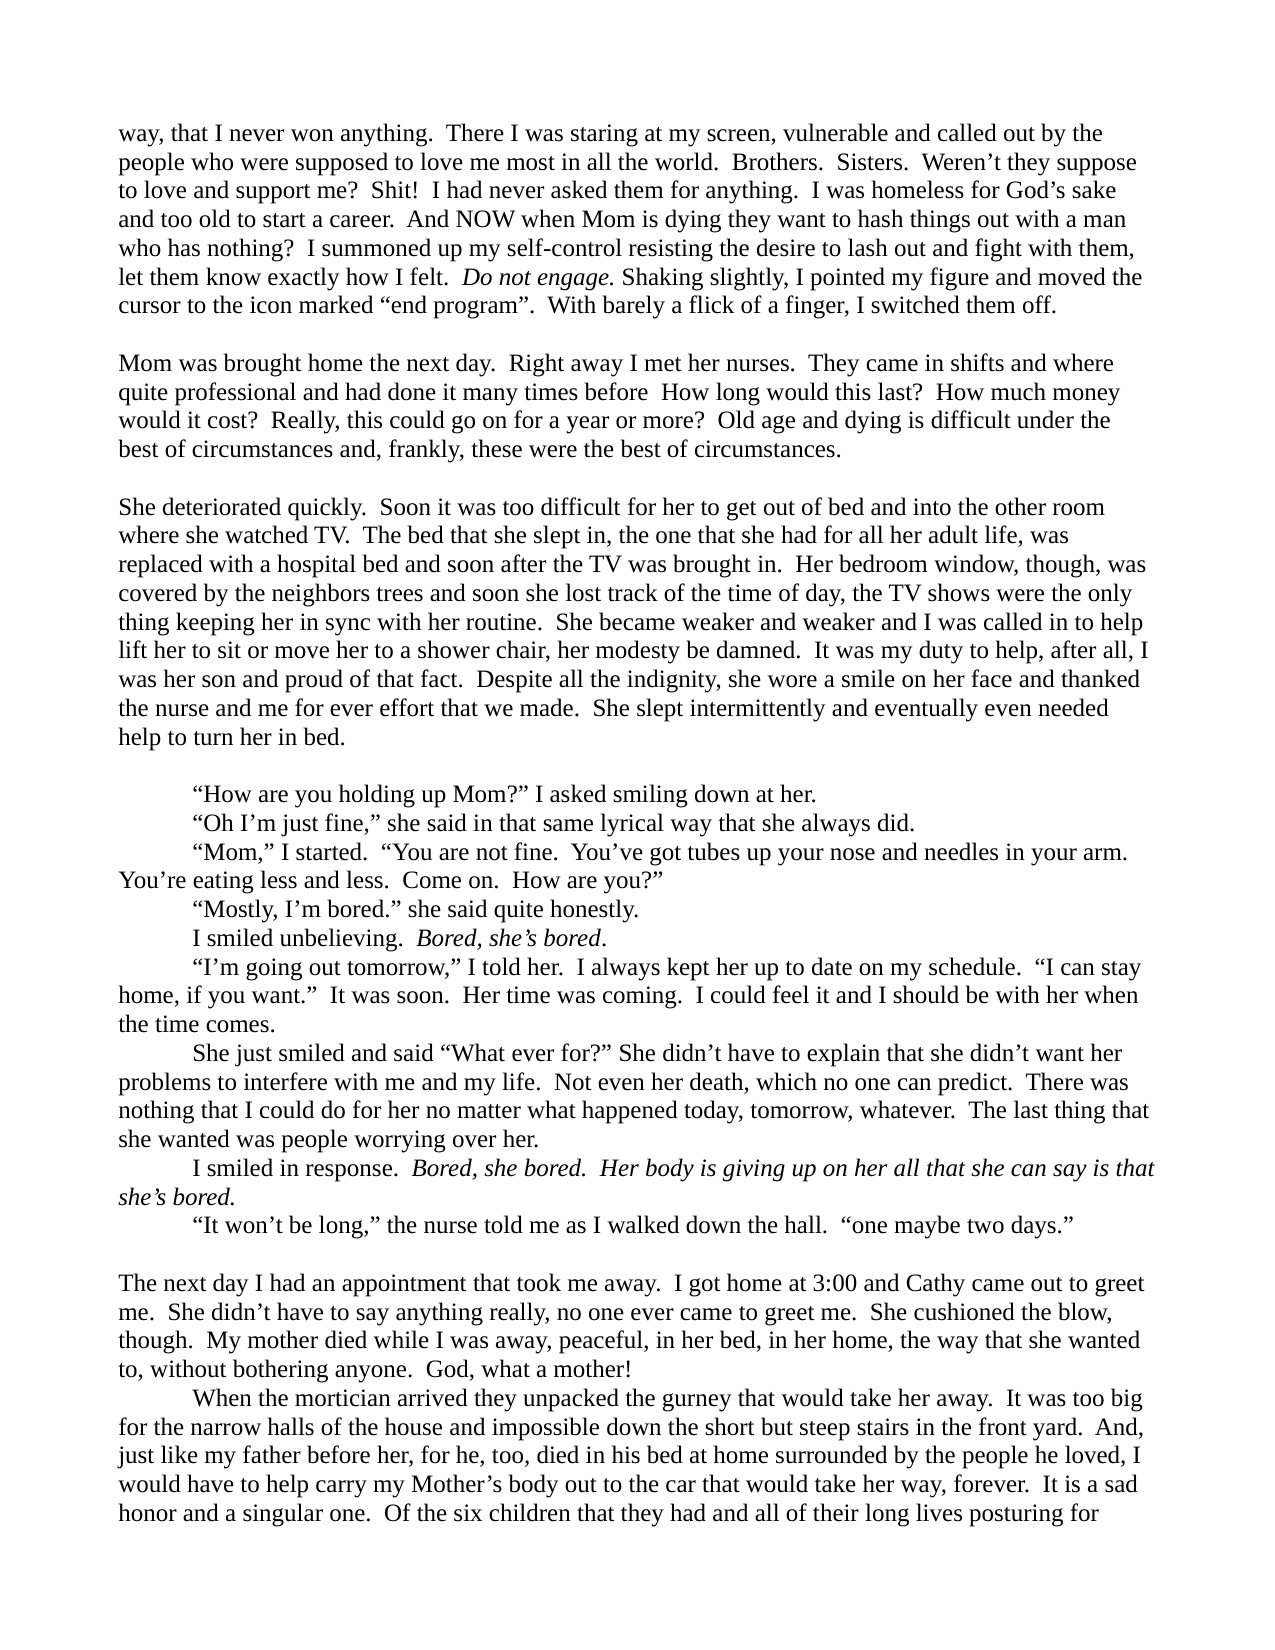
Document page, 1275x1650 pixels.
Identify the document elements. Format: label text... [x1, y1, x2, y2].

text “How are you holding up Mom?” I asked smiling down at her. [118, 779, 1157, 808]
text I smiled unbelieving. Bored, she’s bored. [118, 923, 1157, 952]
text “It won’t be long,” the nurse told me as I walked down the hall. “one maybe two days.” [118, 1211, 1157, 1239]
text She deteriorated quickly. Soon it was too difficult for her to get out of bed and into the other room where she watched TV. The bed that she slept in, the one that she had for all her adult life, was replaced with a hospital bed and soon after the TV was brought in. Her bedroom window, though, was covered by the neighbors trees and soon she lost track of the time of day, the TV shows were the only thing keeping her in sync with her routine. She became weaker and weaker and I was called in to help lift her to sit or move her to a shower chair, her modesty be damned. It was my duty to help, after all, I was her son and proud of that fact. Despite all the indignity, she wore a smile on her face and thanked the nurse and me for ever effort that we made. She slept intermittently and eventually even needed help to turn her in bed. [118, 492, 1157, 751]
text When the mortician arrived they unpacked the gurney that would take her away. It was too big for the narrow halls of the house and impossible down the short but steep stairs in the front yard. And, just like my father before her, for he, too, died in his bed at home surrounded by the people he loved, I would have to help carry my Mother’s body out to the car that would take her way, forever. It is a sad honor and a singular one. Of the six children that they had and all of their long lives posturing for [118, 1383, 1157, 1527]
text She just smiled and said “What ever for?” She didn’t have to explain that she didn’t want her problems to interfere with me and my life. Not even her death, which no one can predict. There was nothing that I could do for her no matter what happened today, tomorrow, whatever. The last thing that she wanted was people worrying over her. [118, 1038, 1157, 1153]
text “Mostly, I’m bored.” she said quite honestly. [118, 894, 1157, 923]
text way, that I never won anything. There I was staring at my screen, vulnerable and called out by the people who were supposed to love me most in all the world. Brothers. Sisters. Weren’t they suppose to love and support me? Shit! I had never asked them for anything. I was homeless for God’s sake and too old to start a career. And NOW when Mom is dying they want to hash things out with a man who has nothing? I summoned up my self-control resisting the desire to lash out and fight with them, let them know exactly how I felt. Do not engage. Shaking slightly, I pointed my figure and moved the cursor to the icon marked “end program”. With barely a flick of a finger, I switched them off. [118, 118, 1157, 319]
text “Mom,” I started. “You are not fine. You’ve got tubes up your nose and needles in your arm. You’re eating less and less. Come on. How are you?” [118, 837, 1157, 894]
text I smiled in response. Bored, she bored. Her body is giving up on her all that she can say is that she’s bored. [118, 1153, 1157, 1211]
text The next day I had an appointment that took me away. I got home at 3:00 and Cathy came out to greet me. She didn’t have to say anything really, no one ever came to greet me. She cushioned the blow, though. My mother died while I was away, peaceful, in her bed, in her home, the way that she wanted to, without bothering anyone. God, what a mother! [118, 1268, 1157, 1383]
text Mom was brought home the next day. Right away I met her nurses. They came in shifts and where quite professional and had done it many times before How long would this last? How much money would it cost? Really, this could go on for a year or more? Old age and dying is difficult under the best of circumstances and, frankly, these were the best of circumstances. [118, 348, 1157, 463]
text “I’m going out tomorrow,” I told her. I always kept her up to date on my schedule. “I can stay home, if you want.” It was soon. Her time was coming. I could feel it and I should be with her when the time comes. [118, 952, 1157, 1038]
text “Oh I’m just fine,” she said in that same lyrical way that she always did. [118, 808, 1157, 837]
